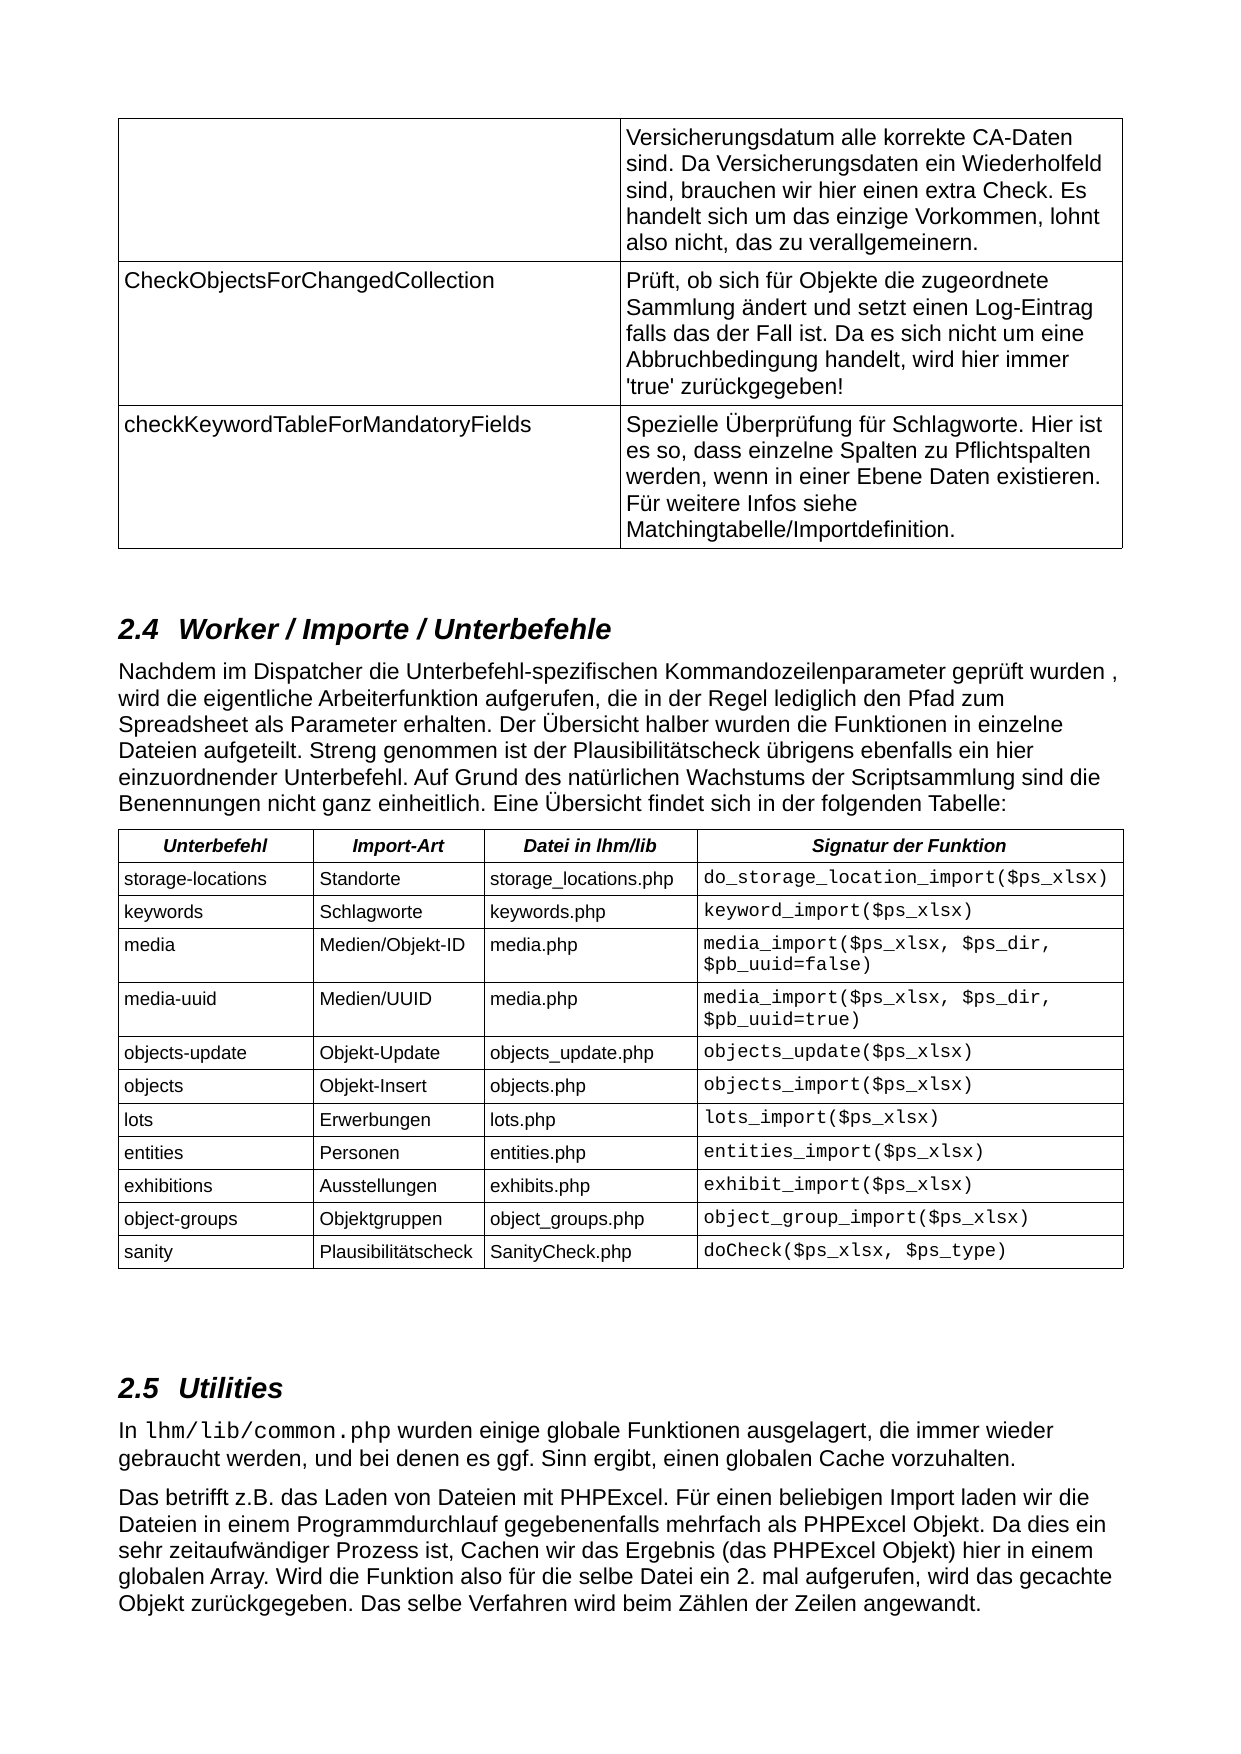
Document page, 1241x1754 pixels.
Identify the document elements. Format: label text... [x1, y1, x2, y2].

table_cell CheckObjectsForChangedCollection [119, 262, 620, 405]
table_cell Erwerbungen [314, 1104, 484, 1136]
table_cell doCheck($ps_xlsx, $ps_type) [698, 1236, 1123, 1268]
table_cell Medien/Objekt-ID [314, 929, 484, 982]
table_cell objects [119, 1070, 313, 1102]
table_cell keywords.php [485, 896, 697, 928]
table_cell object_groups.php [485, 1203, 697, 1235]
table_cell Objekt-Insert [314, 1070, 484, 1102]
table_cell object-groups [119, 1203, 313, 1235]
table_header Datei in lhm/lib [485, 830, 697, 862]
table_cell do_storage_location_import($ps_xlsx) [698, 863, 1123, 895]
table_cell objects_import($ps_xlsx) [698, 1070, 1123, 1102]
table_cell media [119, 929, 313, 982]
table_cell [119, 119, 620, 261]
table_cell objects-update [119, 1037, 313, 1069]
table_cell keywords [119, 896, 313, 928]
table_cell Schlagworte [314, 896, 484, 928]
table_cell objects_update($ps_xlsx) [698, 1037, 1123, 1069]
table_cell exhibitions [119, 1170, 313, 1202]
table_cell Medien/UUID [314, 983, 484, 1036]
table_cell objects_update.php [485, 1037, 697, 1069]
table_cell Spezielle Überprüfung für Schlagworte. Hier ist es so, dass einzelne Spalten zu Pflichtspalten werden, wenn in einer Ebene Daten existieren. Für weitere Infos siehe Matchingtabelle/Importdefinition. [621, 406, 1122, 548]
table_cell entities [119, 1137, 313, 1169]
text Nachdem im Dispatcher die Unterbefehl-spezifischen Kommandozeilenparameter geprüft wurden , wird die eigentliche Arbeiterfunktion aufgerufen, die in der Regel lediglich den Pfad zum Spreadsheet als Parameter erhalten. Der Übersicht halber wurden die Funktionen in einzelne Dateien aufgeteilt. Streng genommen ist der Plausibilitätscheck übrigens ebenfalls ein hier einzuordnender Unterbefehl. Auf Grund des natürlichen Wachstums der Scriptsammlung sind die Benennungen nicht ganz einheitlich. Eine Übersicht findet sich in der folgenden Tabelle: [118, 658, 1122, 816]
table_cell exhibits.php [485, 1170, 697, 1202]
table_header Import-Art [314, 830, 484, 862]
table_cell sanity [119, 1236, 313, 1268]
table_cell exhibit_import($ps_xlsx) [698, 1170, 1123, 1202]
subtitle Utilities [118, 1371, 1122, 1404]
table_cell lots.php [485, 1104, 697, 1136]
table_cell entities.php [485, 1137, 697, 1169]
text In lhm/lib/common.php wurden einige globale Funktionen ausgelagert, die immer wieder gebraucht werden, und bei denen es ggf. Sinn ergibt, einen globalen Cache vorzuhalten. [118, 1417, 1122, 1472]
table_cell Personen [314, 1137, 484, 1169]
table_cell Prüft, ob sich für Objekte die zugeordnete Sammlung ändert und setzt einen Log-Eintrag falls das der Fall ist. Da es sich nicht um eine Abbruchbedingung handelt, wird hier immer 'true' zurückgegeben! [621, 262, 1122, 405]
table_cell media.php [485, 983, 697, 1036]
table_cell objects.php [485, 1070, 697, 1102]
table_cell media_import($ps_xlsx, $ps_dir, $pb_uuid=true) [698, 983, 1123, 1036]
table_cell media.php [485, 929, 697, 982]
table_cell object_group_import($ps_xlsx) [698, 1203, 1123, 1235]
table_cell media_import($ps_xlsx, $ps_dir, $pb_uuid=false) [698, 929, 1123, 982]
table_cell storage_locations.php [485, 863, 697, 895]
table_cell Ausstellungen [314, 1170, 484, 1202]
table_cell checkKeywordTableForMandatoryFields [119, 406, 620, 548]
text Das betrifft z.B. das Laden von Dateien mit PHPExcel. Für einen beliebigen Import laden wir die Dateien in einem Programmdurchlauf gegebenenfalls mehrfach als PHPExcel Objekt. Da dies ein sehr zeitaufwändiger Prozess ist, Cachen wir das Ergebnis (das PHPExcel Objekt) hier in einem globalen Array. Wird die Funktion also für die selbe Datei ein 2. mal aufgerufen, wird das gecachte Objekt zurückgegeben. Das selbe Verfahren wird beim Zählen der Zeilen angewandt. [118, 1484, 1122, 1616]
table_cell entities_import($ps_xlsx) [698, 1137, 1123, 1169]
table_cell media-uuid [119, 983, 313, 1036]
table_cell Standorte [314, 863, 484, 895]
table_cell storage-locations [119, 863, 313, 895]
table_header Unterbefehl [119, 830, 313, 862]
table_cell Objekt-Update [314, 1037, 484, 1069]
table_cell Plausibilitätscheck [314, 1236, 484, 1268]
subtitle Worker / Importe / Unterbefehle [118, 612, 1122, 646]
table_cell lots_import($ps_xlsx) [698, 1104, 1123, 1136]
table_cell lots [119, 1104, 313, 1136]
table_header Signatur der Funktion [698, 830, 1123, 862]
table_cell keyword_import($ps_xlsx) [698, 896, 1123, 928]
table_cell SanityCheck.php [485, 1236, 697, 1268]
table_cell Objektgruppen [314, 1203, 484, 1235]
table_cell Versicherungsdatum alle korrekte CA-Daten sind. Da Versicherungsdaten ein Wiederholfeld sind, brauchen wir hier einen extra Check. Es handelt sich um das einzige Vorkommen, lohnt also nicht, das zu verallgemeinern. [621, 119, 1122, 261]
